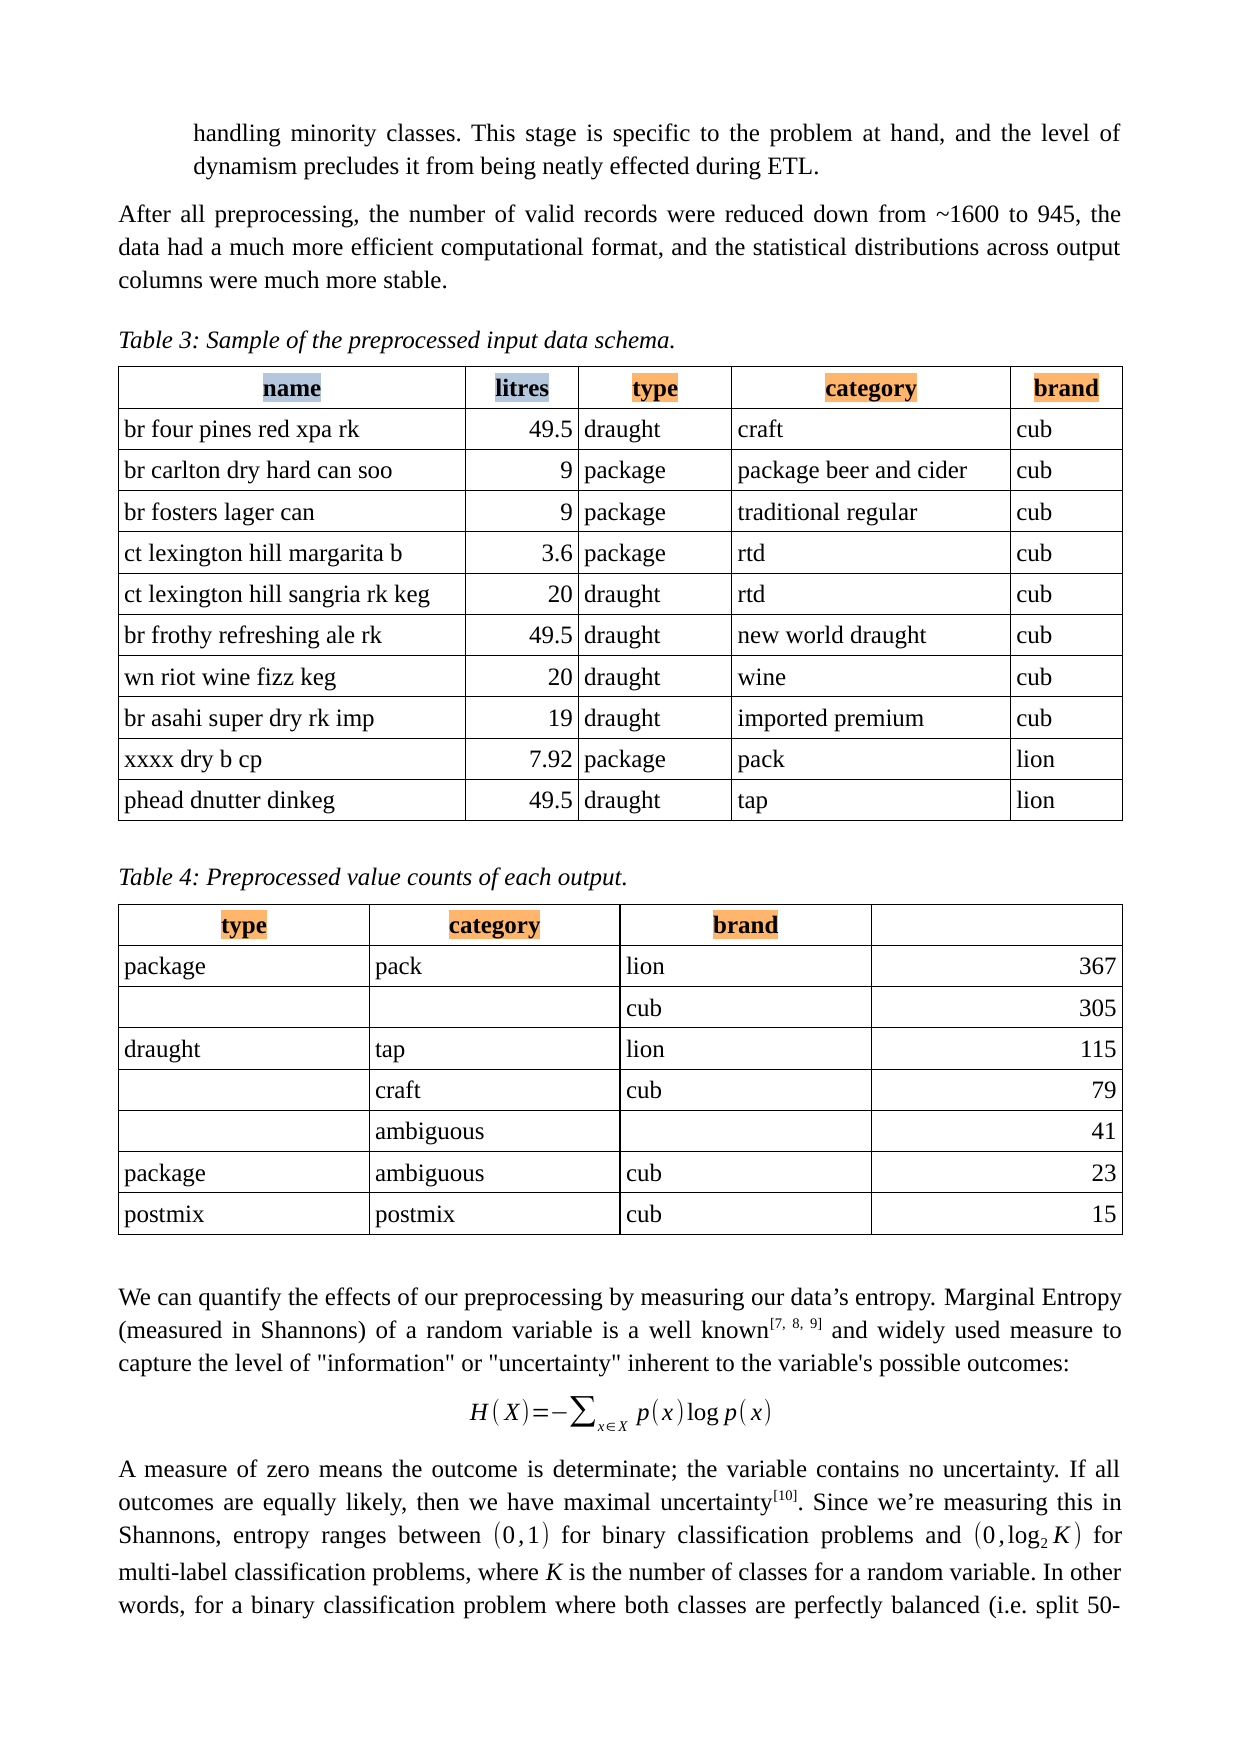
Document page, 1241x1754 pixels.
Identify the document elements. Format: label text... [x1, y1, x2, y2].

table_cell ambiguous [370, 1111, 619, 1151]
table_cell tap [370, 1028, 619, 1068]
table_cell 367 [872, 946, 1122, 986]
table_cell draught [579, 409, 731, 449]
table_cell cub [1011, 697, 1122, 737]
table_header type [119, 905, 369, 945]
table_cell cub [621, 1070, 871, 1110]
table_cell 9 [466, 450, 578, 490]
table_cell cub [1011, 615, 1122, 655]
table_header brand [1011, 367, 1122, 407]
table_header type [579, 367, 731, 407]
table_cell draught [119, 1028, 369, 1068]
table_cell draught [579, 615, 731, 655]
table_cell lion [621, 1028, 871, 1068]
table_cell draught [579, 780, 731, 820]
table_header brand [621, 905, 871, 945]
table_cell draught [579, 656, 731, 696]
table_cell 20 [466, 574, 578, 614]
table_cell package [579, 739, 731, 779]
table_cell 7.92 [466, 739, 578, 779]
table_cell 305 [872, 987, 1122, 1027]
table_cell package [579, 532, 731, 572]
table_cell wn riot wine fizz keg [119, 656, 465, 696]
table_cell br frothy refreshing ale rk [119, 615, 465, 655]
table_header category [732, 367, 1010, 407]
table_cell br four pines red xpa rk [119, 409, 465, 449]
table_cell 41 [872, 1111, 1122, 1151]
table_cell cub [621, 987, 871, 1027]
table_cell package [579, 491, 731, 531]
table_cell cub [1011, 409, 1122, 449]
table_header [872, 905, 1122, 945]
table_cell draught [579, 574, 731, 614]
table_cell br fosters lager can [119, 491, 465, 531]
table_cell 20 [466, 656, 578, 696]
table_cell cub [1011, 532, 1122, 572]
table_cell 115 [872, 1028, 1122, 1068]
table_cell phead dnutter dinkeg [119, 780, 465, 820]
table_cell 9 [466, 491, 578, 531]
table_cell cub [1011, 491, 1122, 531]
table_cell cub [1011, 574, 1122, 614]
table_cell package [119, 946, 369, 986]
table_cell tap [732, 780, 1010, 820]
table_cell [621, 1111, 871, 1151]
table_cell package beer and cider [732, 450, 1010, 490]
text A measure of zero means the outcome is determinate; the variable contains no uncertainty. If all outcomes are equally likely, then we have maximal uncertainty[10]. Since we’re measuring this in Shannons, entropy ranges between for binary classification problems and for multi-label classification problems, where K is the number of classes for a random variable. In other words, for a binary classification problem where both classes are perfectly balanced (i.e. split 50-50), we can expect maximal entropy of ; which should be the case for “brand”. For problems with 3 labels, if they’re perfectly balanced (i.e. split 33-33-33) we should expect maximal entropy of , which we know isn’t the case for “type”. Finally, for “category” with 5 classes, the ideal split of (20-20-20-20-20) results in maximal entropy of , which we know shouldn’t be the case. Note that by definition, . The marginal entropy of each output column helps quantify their statistical stability in isolation: [118, 1454, 1122, 1618]
table_cell 49.5 [466, 780, 578, 820]
table_cell craft [370, 1070, 619, 1110]
table_cell cub [1011, 656, 1122, 696]
table_cell draught [579, 697, 731, 737]
table_cell cub [621, 1193, 871, 1233]
table_cell lion [1011, 780, 1122, 820]
table_cell postmix [119, 1193, 369, 1233]
table_cell [119, 1070, 369, 1110]
table_cell ct lexington hill margarita b [119, 532, 465, 572]
table_cell 49.5 [466, 615, 578, 655]
text Table 4: Preprocessed value counts of each output. [118, 862, 1122, 891]
list handling minority classes. This stage is specific to the problem at hand, and the level of dynamism precludes it from being neatly effected during ETL. [156, 118, 1122, 180]
table_cell [119, 1111, 369, 1151]
table_cell [119, 987, 369, 1027]
table_cell imported premium [732, 697, 1010, 737]
table_cell 15 [872, 1193, 1122, 1233]
table_cell lion [1011, 739, 1122, 779]
table_cell cub [1011, 450, 1122, 490]
table_cell pack [370, 946, 619, 986]
table_cell wine [732, 656, 1010, 696]
table_cell 23 [872, 1152, 1122, 1192]
table_cell craft [732, 409, 1010, 449]
table_cell new world draught [732, 615, 1010, 655]
table_cell 19 [466, 697, 578, 737]
table_header name [119, 367, 465, 407]
table_cell pack [732, 739, 1010, 779]
table_cell package [119, 1152, 369, 1192]
table_cell 49.5 [466, 409, 578, 449]
table_header litres [466, 367, 578, 407]
table_cell br asahi super dry rk imp [119, 697, 465, 737]
table_cell cub [621, 1152, 871, 1192]
text We can quantify the effects of our preprocessing by measuring our data’s entropy. Marginal Entropy (measured in Shannons) of a random variable is a well known[7, 8, 9] and widely used measure to capture the level of "information" or "uncertainty" inherent to the variable's possible outcomes: [118, 1282, 1122, 1377]
text After all preprocessing, the number of valid records were reduced down from ~1600 to 945, the data had a much more efficient computational format, and the statistical distributions across output columns were much more stable. [118, 199, 1122, 293]
table_cell 79 [872, 1070, 1122, 1110]
table_cell rtd [732, 532, 1010, 572]
table_cell traditional regular [732, 491, 1010, 531]
table_cell ct lexington hill sangria rk keg [119, 574, 465, 614]
table_cell xxxx dry b cp [119, 739, 465, 779]
table_cell postmix [370, 1193, 619, 1233]
table_cell lion [621, 946, 871, 986]
text Table 3: Sample of the preprocessed input data schema. [118, 325, 1122, 354]
table_cell 3.6 [466, 532, 578, 572]
table_cell ambiguous [370, 1152, 619, 1192]
table_cell br carlton dry hard can soo [119, 450, 465, 490]
table_cell rtd [732, 574, 1010, 614]
table_header category [370, 905, 619, 945]
table_cell [370, 987, 619, 1027]
table_cell package [579, 450, 731, 490]
